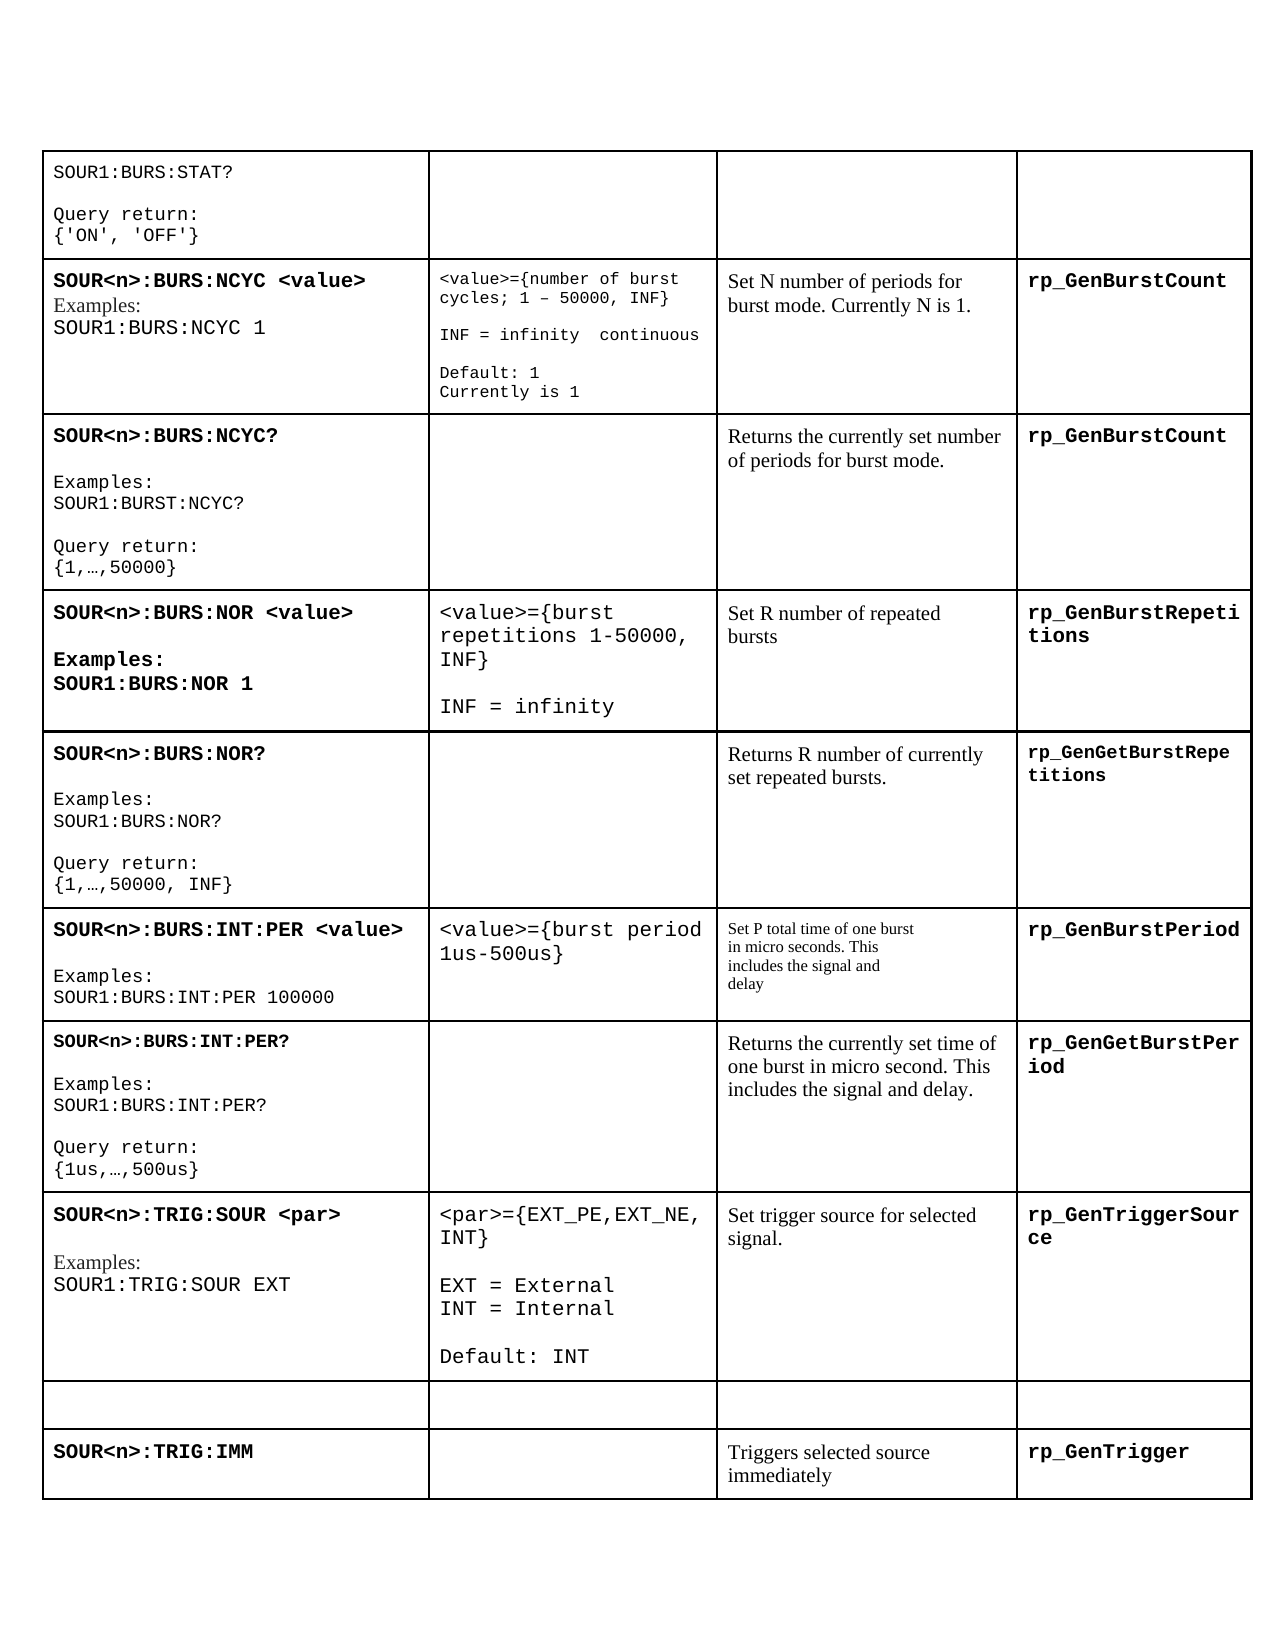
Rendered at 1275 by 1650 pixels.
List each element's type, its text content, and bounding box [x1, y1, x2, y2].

table_cell rp_GenBurstCount [1018, 260, 1250, 413]
table_cell rp_GenGetBurstPeriod [1018, 1022, 1250, 1191]
table_cell <value>={burst period 1us-500us} [430, 909, 716, 1019]
table_cell rp_GenBurstPeriod [1018, 909, 1250, 1019]
table_cell Returns the currently set time of one burst in micro second. This includes the signal and delay. [718, 1022, 1016, 1191]
table_cell rp_GenTrigger [1018, 1430, 1250, 1497]
table_cell SOUR<n>:TRIG:SOUR <par> Examples: SOUR1:TRIG:SOUR EXT [44, 1193, 428, 1380]
table_cell SOUR<n>:BURS:NOR? Examples: SOUR1:BURS:NOR? Query return: {1,…,50000, INF} [44, 733, 428, 907]
table_cell Returns R number of currently set repeated bursts. [718, 733, 1016, 907]
table_cell SOUR<n>:BURS:NCYC <value> Examples: SOUR1:BURS:NCYC 1 [44, 260, 428, 413]
table_cell SOUR<n>:BURS:NOR <value> Examples: SOUR1:BURS:NOR 1 [44, 591, 428, 730]
table_cell rp_GenBurstRepetitions [1018, 591, 1250, 730]
table_cell Triggers selected source immediately [718, 1430, 1016, 1497]
table_cell <par>={EXT_PE,EXT_NE,INT} EXT = External INT = Internal Default: INT [430, 1193, 716, 1380]
table_cell [1018, 152, 1250, 258]
table_cell [718, 1382, 1016, 1428]
table_cell [430, 415, 716, 589]
table_cell rp_GenGetBurstRepetitions [1018, 733, 1250, 907]
table_cell [430, 733, 716, 907]
table_cell Set N number of periods for burst mode. Currently N is 1. [718, 260, 1016, 413]
table_cell rp_GenBurstCount [1018, 415, 1250, 589]
table_cell [430, 152, 716, 258]
table_cell [430, 1022, 716, 1191]
table_cell [1018, 1382, 1250, 1428]
table_cell Set R number of repeated bursts [718, 591, 1016, 730]
table_cell rp_GenTriggerSource [1018, 1193, 1250, 1380]
table_cell Set trigger source for selected signal. [718, 1193, 1016, 1380]
table_cell SOUR<n>:BURS:INT:PER <value> Examples: SOUR1:BURS:INT:PER 100000 [44, 909, 428, 1019]
table_cell SOUR<n>:BURS:NCYC? Examples: SOUR1:BURST:NCYC? Query return: {1,…,50000} [44, 415, 428, 589]
table_cell [430, 1382, 716, 1428]
table_cell [430, 1430, 716, 1497]
table_cell [718, 152, 1016, 258]
table_cell SOUR<n>:TRIG:IMM [44, 1430, 428, 1497]
table_cell Set P total time of one burst in micro seconds. This includes the signal and delay [718, 909, 1016, 1019]
table_cell SOUR<n>:BURS:INT:PER? Examples: SOUR1:BURS:INT:PER? Query return: {1us,…,500us} [44, 1022, 428, 1191]
table_cell <value>={burst repetitions 1-50000, INF} INF = infinity [430, 591, 716, 730]
table_cell Returns the currently set number of periods for burst mode. [718, 415, 1016, 589]
table_cell <value>={number of burst cycles; 1 – 50000, INF} INF = infinity ­ continuous Default: 1 Currently is 1 [430, 260, 716, 413]
table_cell [44, 1382, 428, 1428]
table_cell SOUR1:BURS:STAT? Query return: {'ON', 'OFF'} [44, 152, 428, 258]
